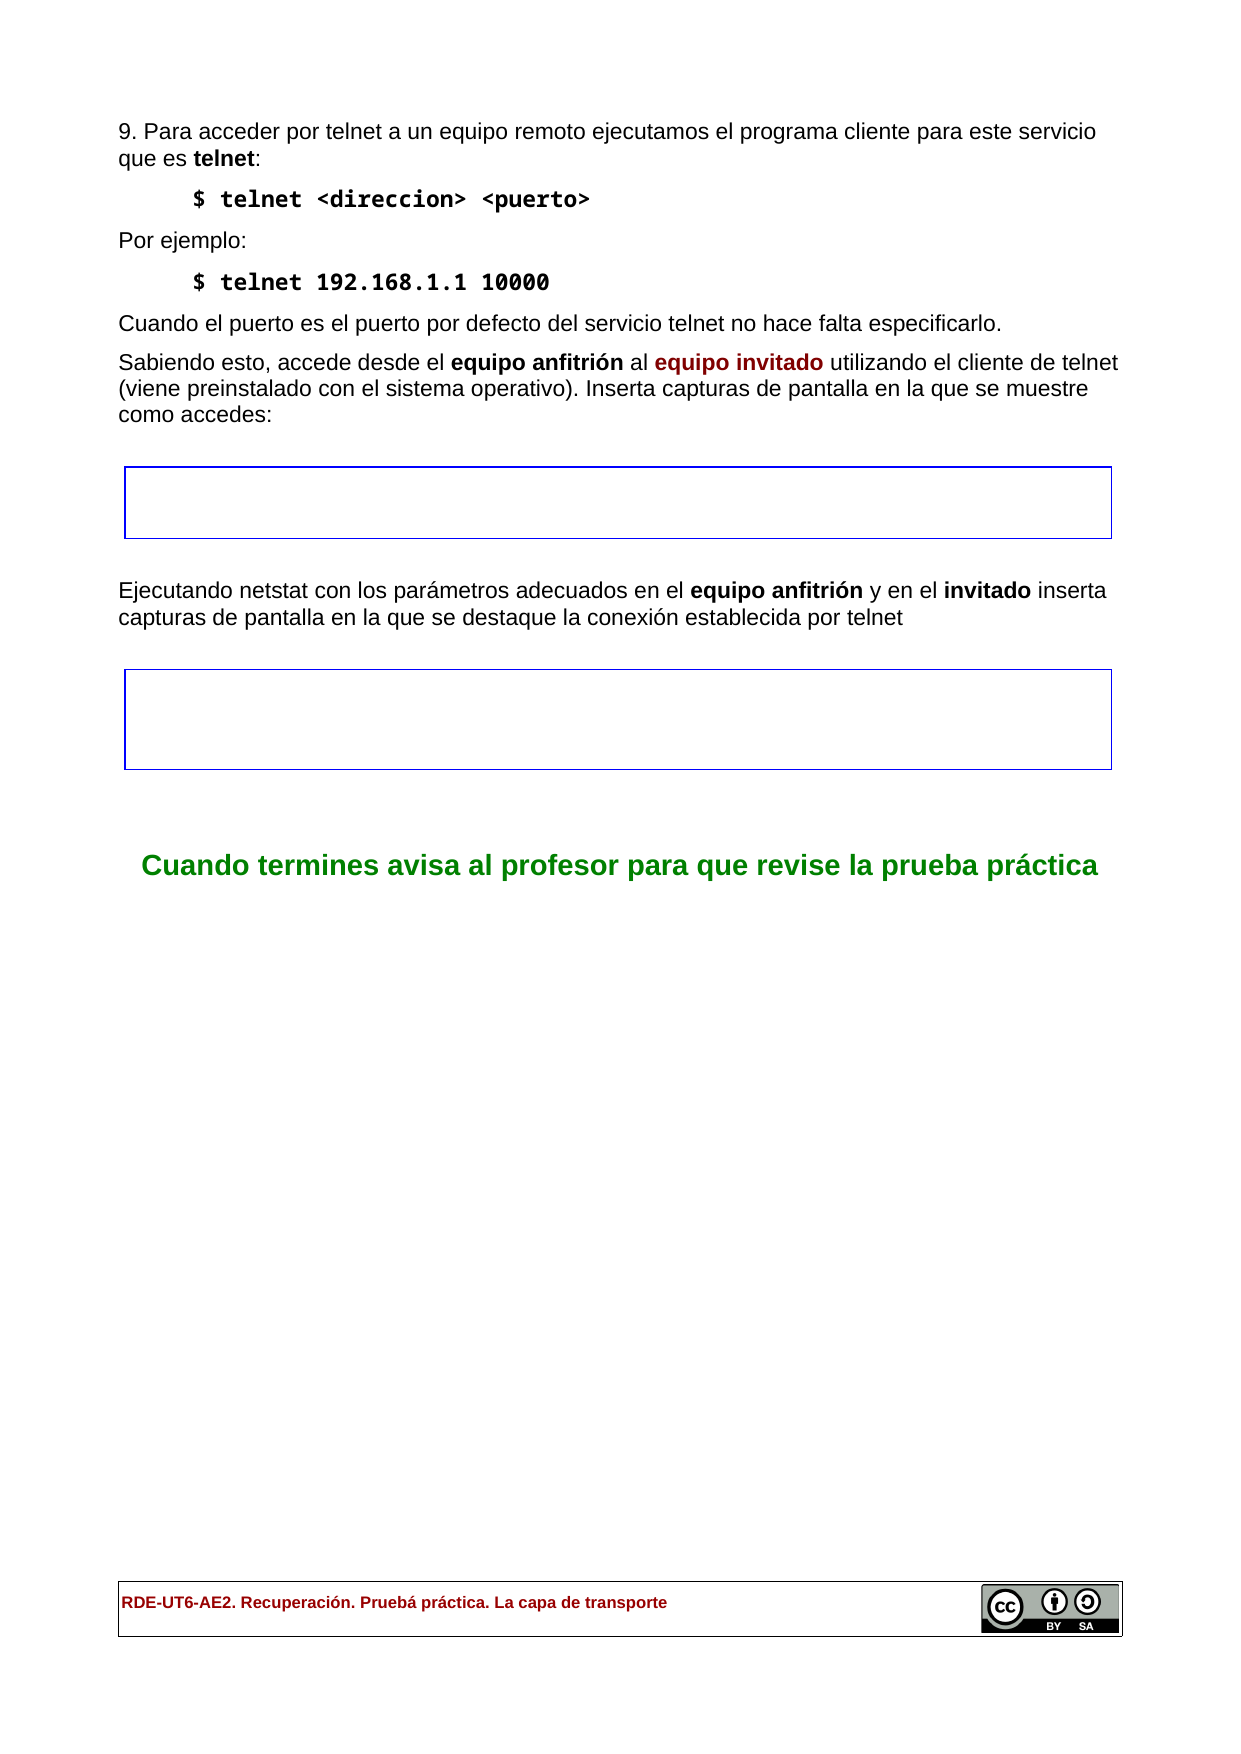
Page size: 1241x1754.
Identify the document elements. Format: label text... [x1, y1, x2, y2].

table_header [126, 468, 1111, 538]
text $ telnet 192.168.1.1 10000 [192, 266, 1122, 297]
table_header [126, 670, 1111, 769]
text Cuando termines avisa al profesor para que revise la prueba práctica [118, 848, 1122, 881]
picture [981, 1584, 1119, 1633]
text $ telnet <direccion> <puerto> [192, 183, 1122, 214]
text 9. Para acceder por telnet a un equipo remoto ejecutamos el programa cliente para este servicio que es telnet: [118, 118, 1122, 171]
text Sabiendo esto, accede desde el equipo anfitrión al equipo invitado utilizando el cliente de telnet (viene preinstalado con el sistema operativo). Inserta capturas de pantalla en la que se muestre como accedes: [118, 348, 1122, 428]
text Cuando el puerto es el puerto por defecto del servicio telnet no hace falta especificarlo. [118, 310, 1122, 336]
text Ejecutando netstat con los parámetros adecuados en el equipo anfitrión y en el invitado inserta capturas de pantalla en la que se destaque la conexión establecida por telnet [118, 577, 1122, 630]
text Por ejemplo: [118, 227, 1122, 253]
